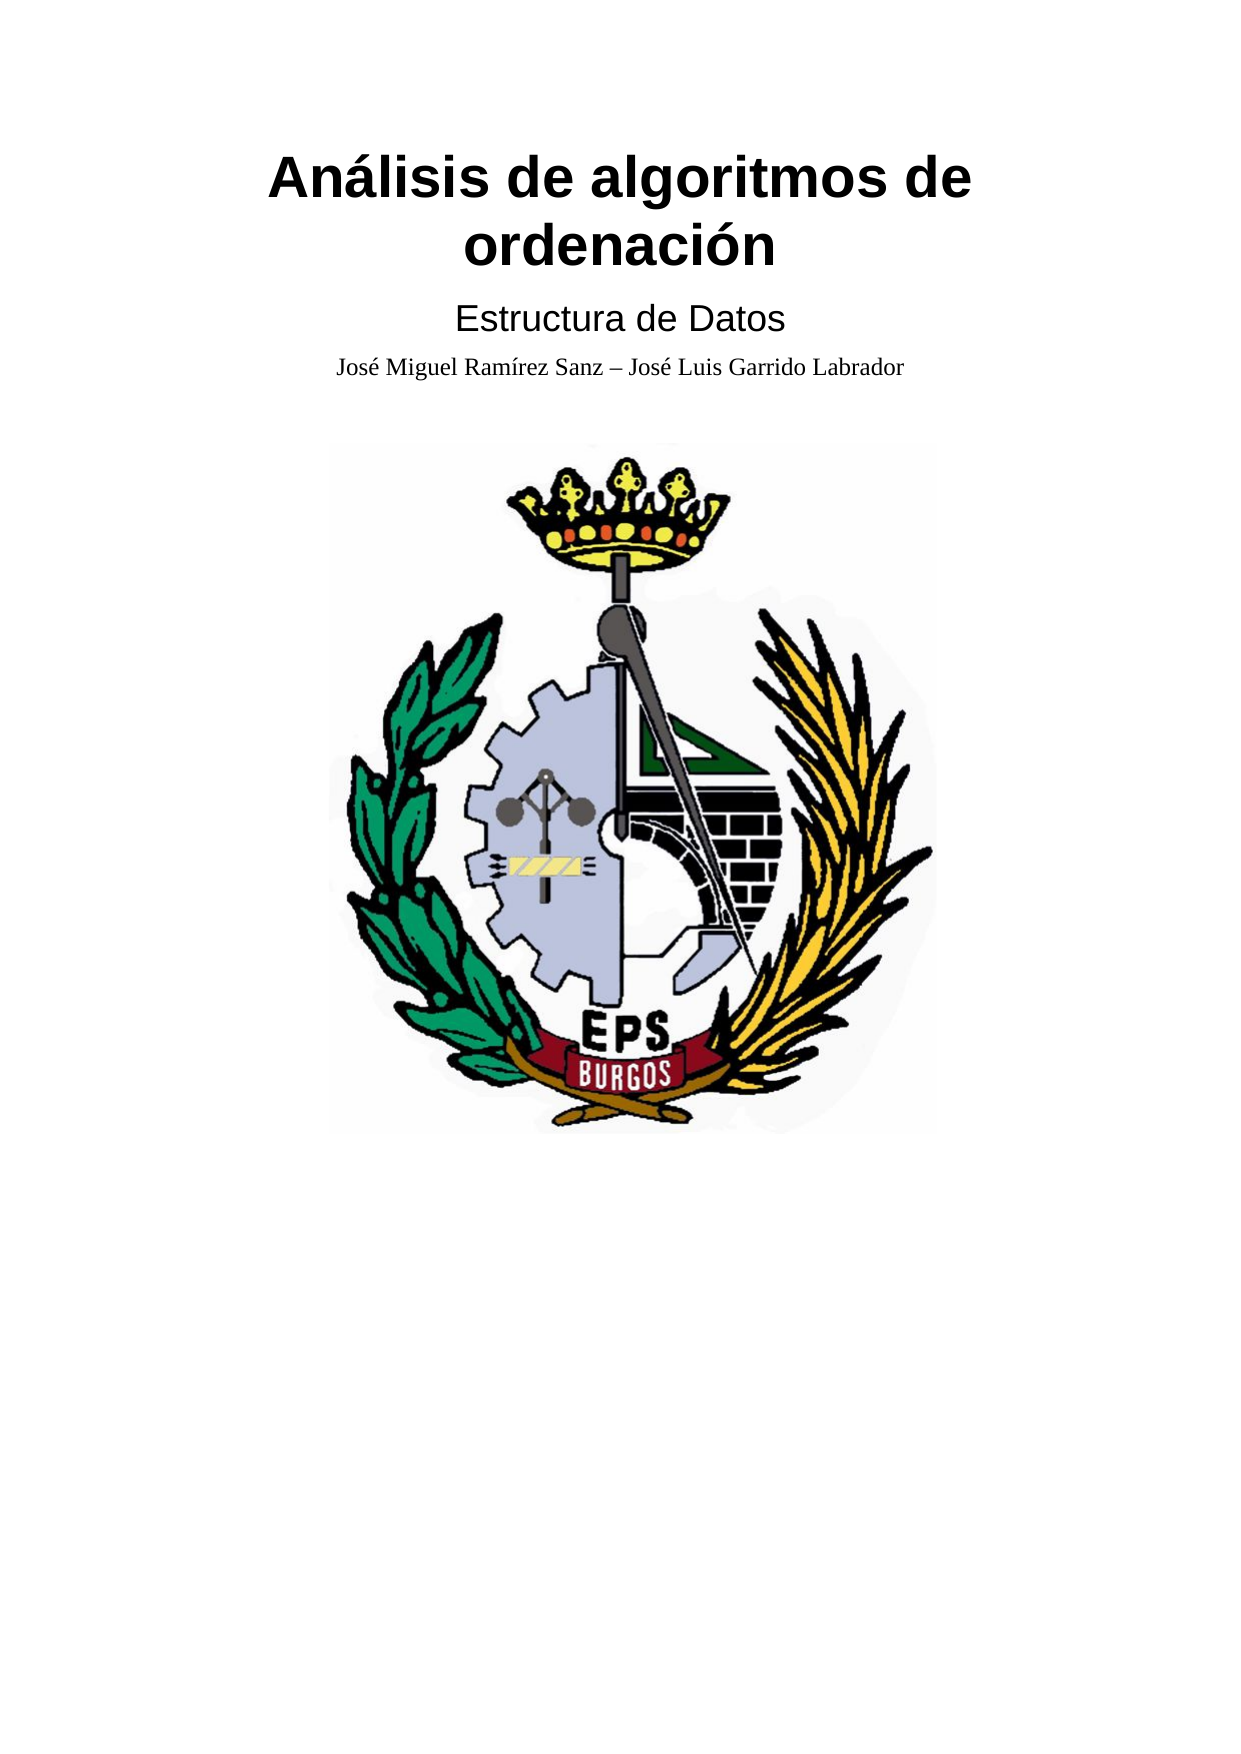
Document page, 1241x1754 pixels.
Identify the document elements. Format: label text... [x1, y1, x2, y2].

title Análisis de algoritmos de ordenación [118, 143, 1122, 277]
text José Miguel Ramírez Sanz – José Luis Garrido Labrador [118, 352, 1122, 380]
picture [328, 443, 937, 1134]
subtitle Estructura de Datos [118, 296, 1122, 339]
